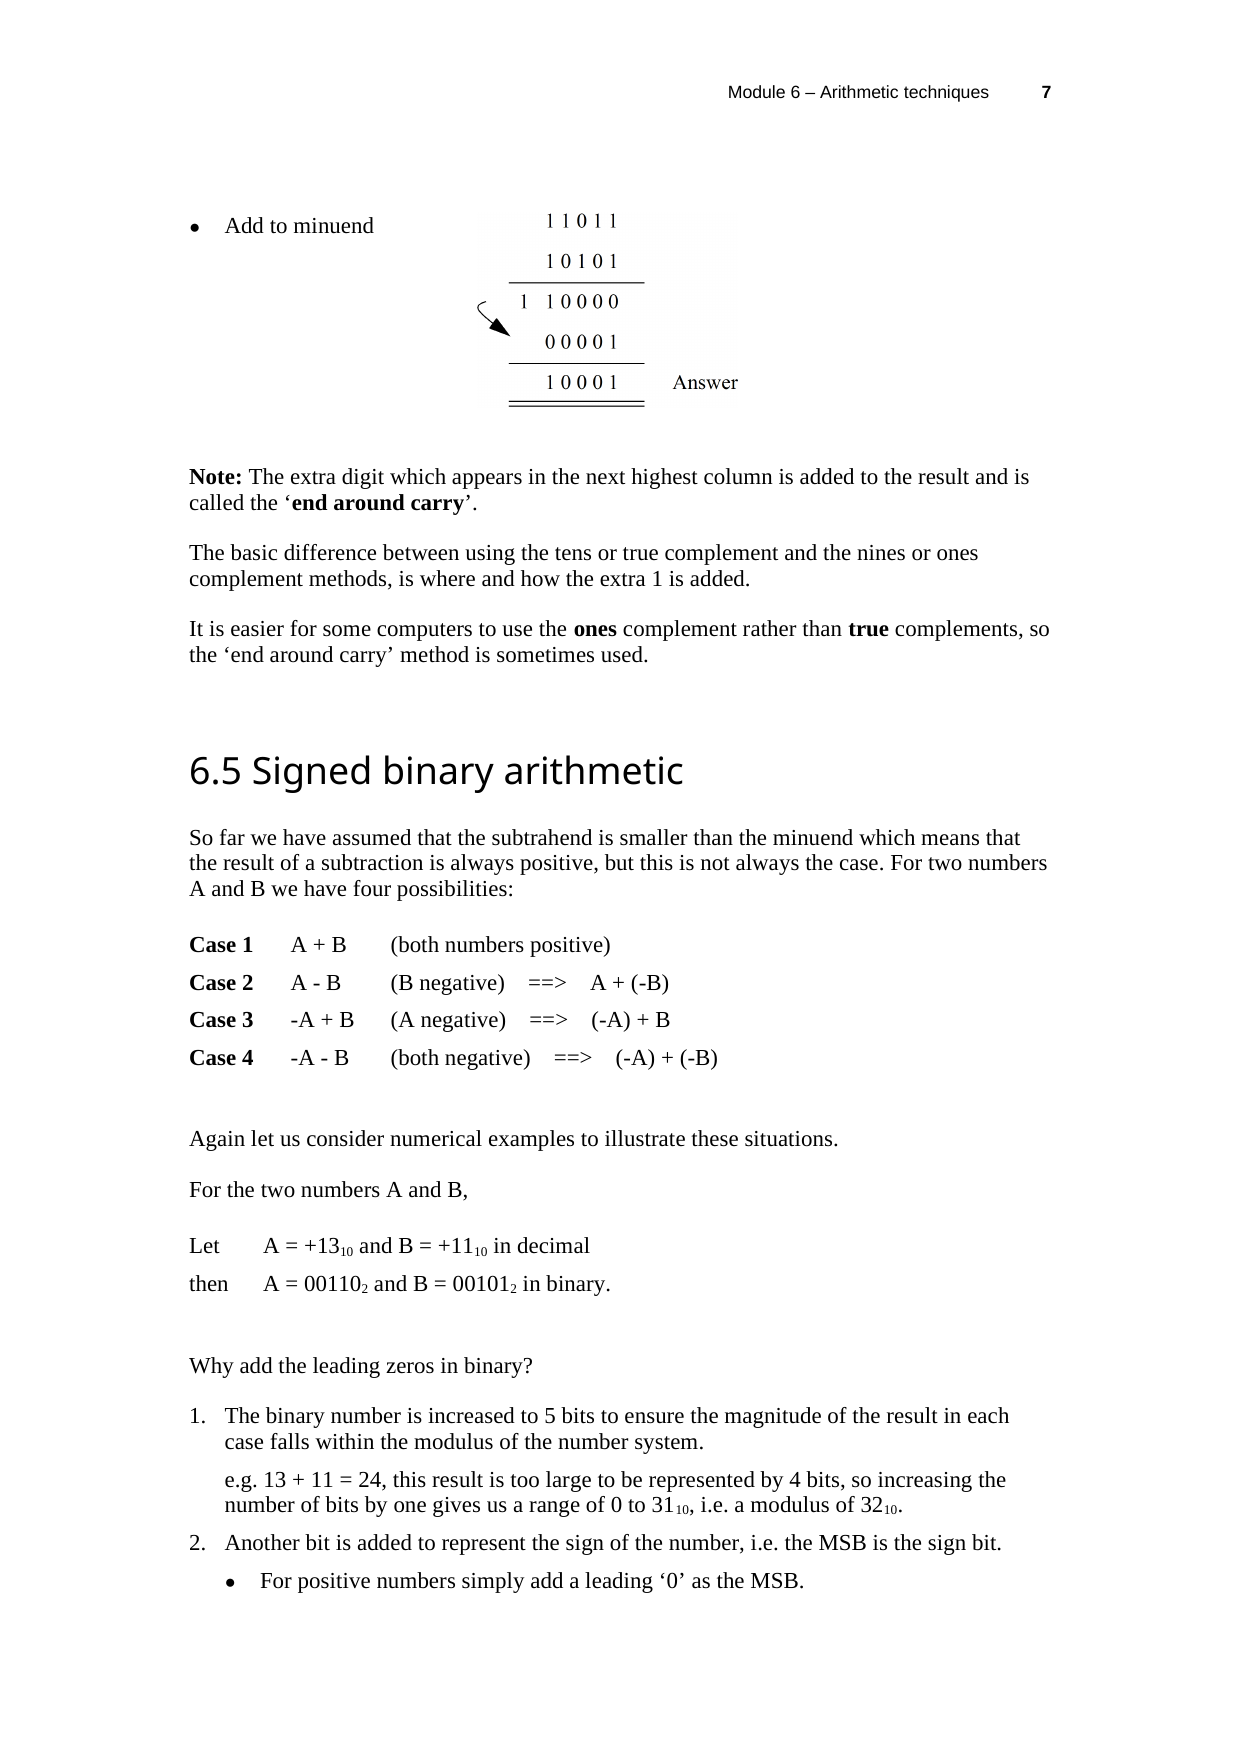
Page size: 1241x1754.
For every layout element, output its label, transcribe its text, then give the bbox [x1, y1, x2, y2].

text Again let us consider numerical examples to illustrate these situations. [189, 1126, 1051, 1152]
table_cell A - B [290, 964, 390, 1001]
text Note: The extra digit which appears in the next highest column is added to the result and is called the ‘end around carry’. [189, 464, 1051, 515]
table_cell A = 001102 and B = 001012 in binary. [263, 1265, 954, 1302]
table_header (both numbers positive) [390, 926, 799, 964]
table_cell (B negative) ==> A + (-B) [390, 964, 799, 1001]
subtitle Signed binary arithmetic [189, 744, 1051, 795]
table_cell Case 4 [189, 1039, 290, 1076]
table_header A = +1310 and B = +1110 in decimal [263, 1228, 954, 1265]
table_header A + B [290, 926, 390, 964]
table_cell [477, 207, 794, 414]
text Why add the leading zeros in binary? [189, 1353, 1051, 1378]
table_cell then [189, 1265, 263, 1302]
table_cell Add to minuend [189, 207, 477, 414]
table_cell Case 3 [189, 1001, 290, 1038]
table_cell (both negative) ==> (-A) + (-B) [390, 1039, 799, 1076]
text e.g. 13 + 11 = 24, this result is too large to be represented by 4 bits, so increasing the number of bits by one gives us a range of 0 to 3110, i.e. a modulus of 3210. [224, 1467, 1051, 1518]
table_header Let [189, 1228, 263, 1265]
text For the two numbers A and B, [189, 1177, 1051, 1202]
text It is easier for some computers to use the ones complement rather than true complements, so the ‘end around carry’ method is sometimes used. [189, 616, 1051, 667]
text So far we have assumed that the subtrahend is smaller than the minuend which means that the result of a subtraction is always positive, but this is not always the case. For two numbers A and B we have four possibilities: [189, 825, 1051, 901]
list Another bit is added to represent the sign of the number, i.e. the MSB is the sign bit. [189, 1530, 1051, 1556]
picture [476, 212, 739, 408]
list The binary number is increased to 5 bits to ensure the magnitude of the result in each case falls within the modulus of the number system. [189, 1403, 1051, 1454]
table_cell Case 2 [189, 964, 290, 1001]
table_cell (A negative) ==> (-A) + B [390, 1001, 799, 1038]
table_cell -A - B [290, 1039, 390, 1076]
list For positive numbers simply add a leading ‘0’ as the MSB. [224, 1568, 1051, 1593]
table_cell -A + B [290, 1001, 390, 1038]
text The basic difference between using the tens or true complement and the nines or ones complement methods, is where and how the extra 1 is added. [189, 540, 1051, 591]
table_header Case 1 [189, 926, 290, 964]
